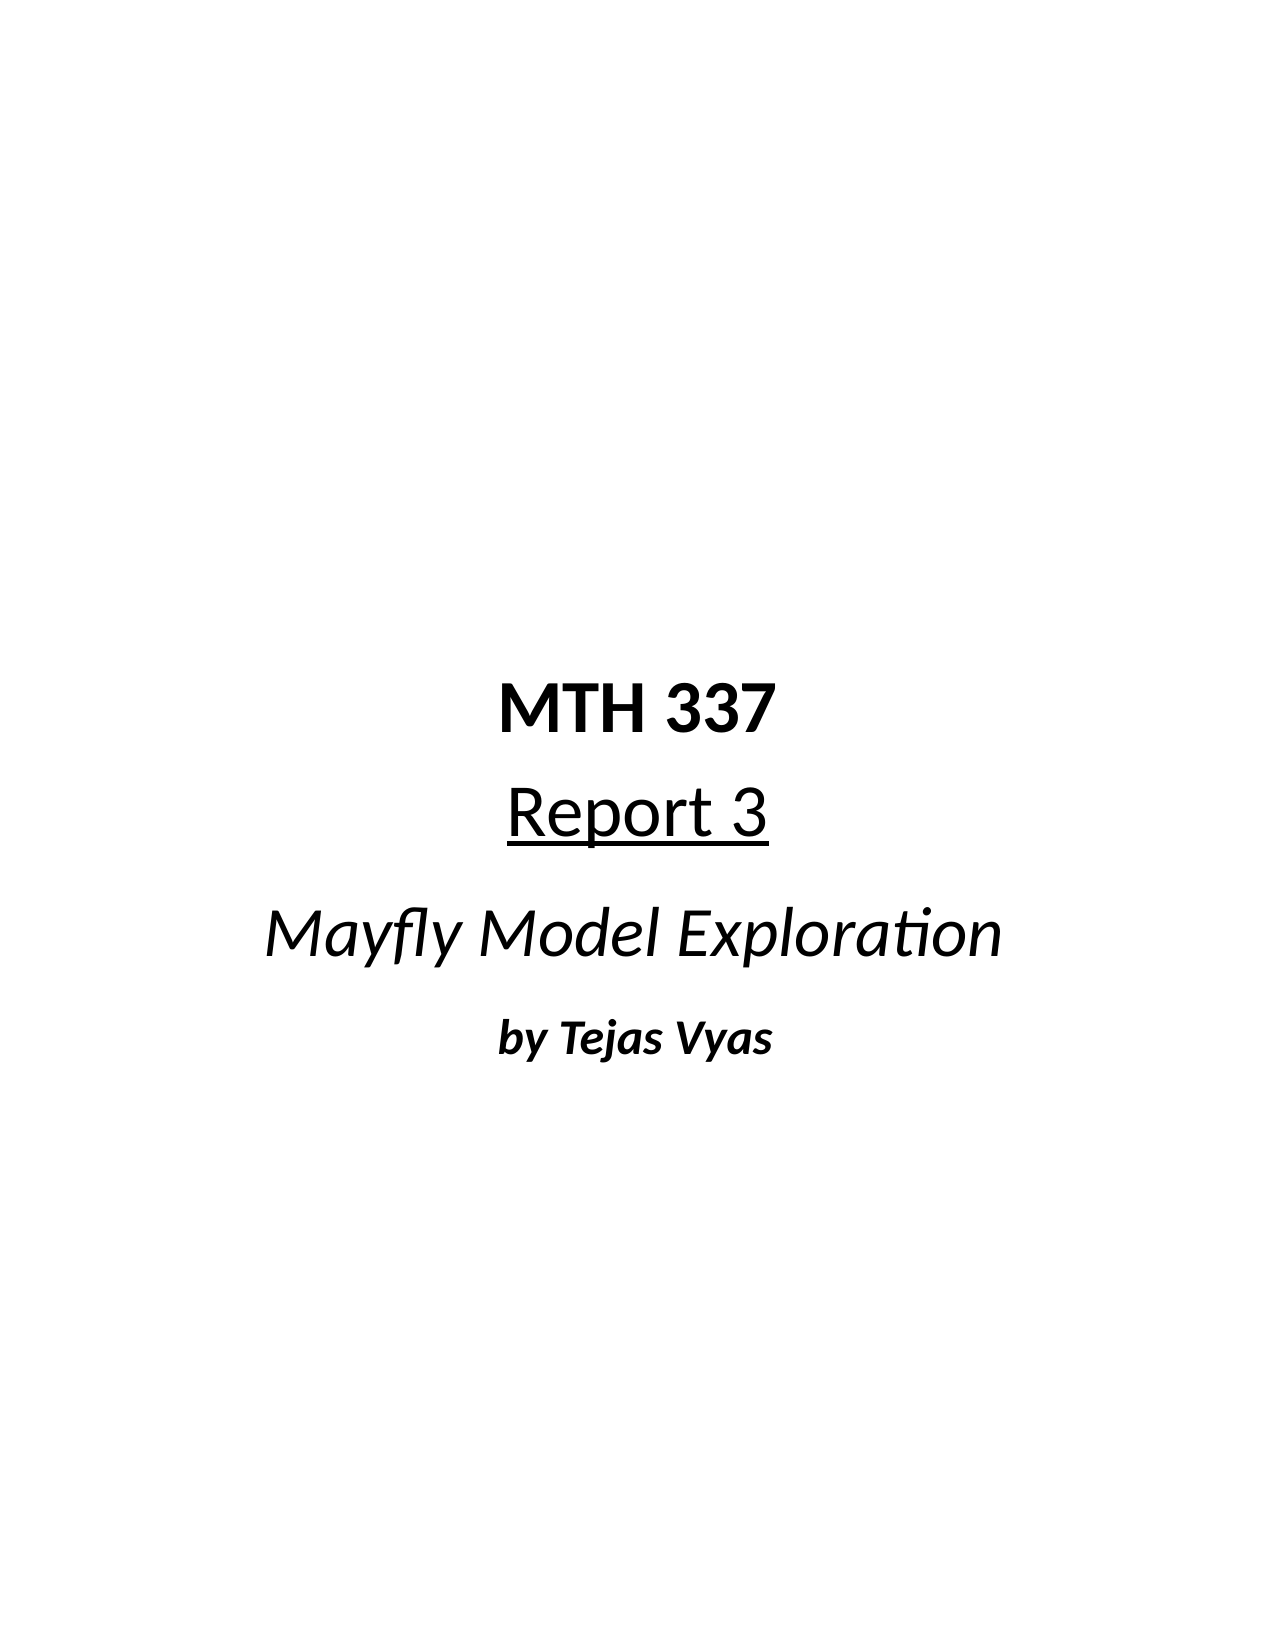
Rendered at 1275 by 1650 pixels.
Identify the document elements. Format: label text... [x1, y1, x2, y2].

text by Tejas Vyas [118, 1006, 1157, 1067]
text Mayfly Model Exploration [118, 888, 1157, 974]
text Report 3 [118, 763, 1157, 855]
title MTH 337 [118, 659, 1157, 751]
